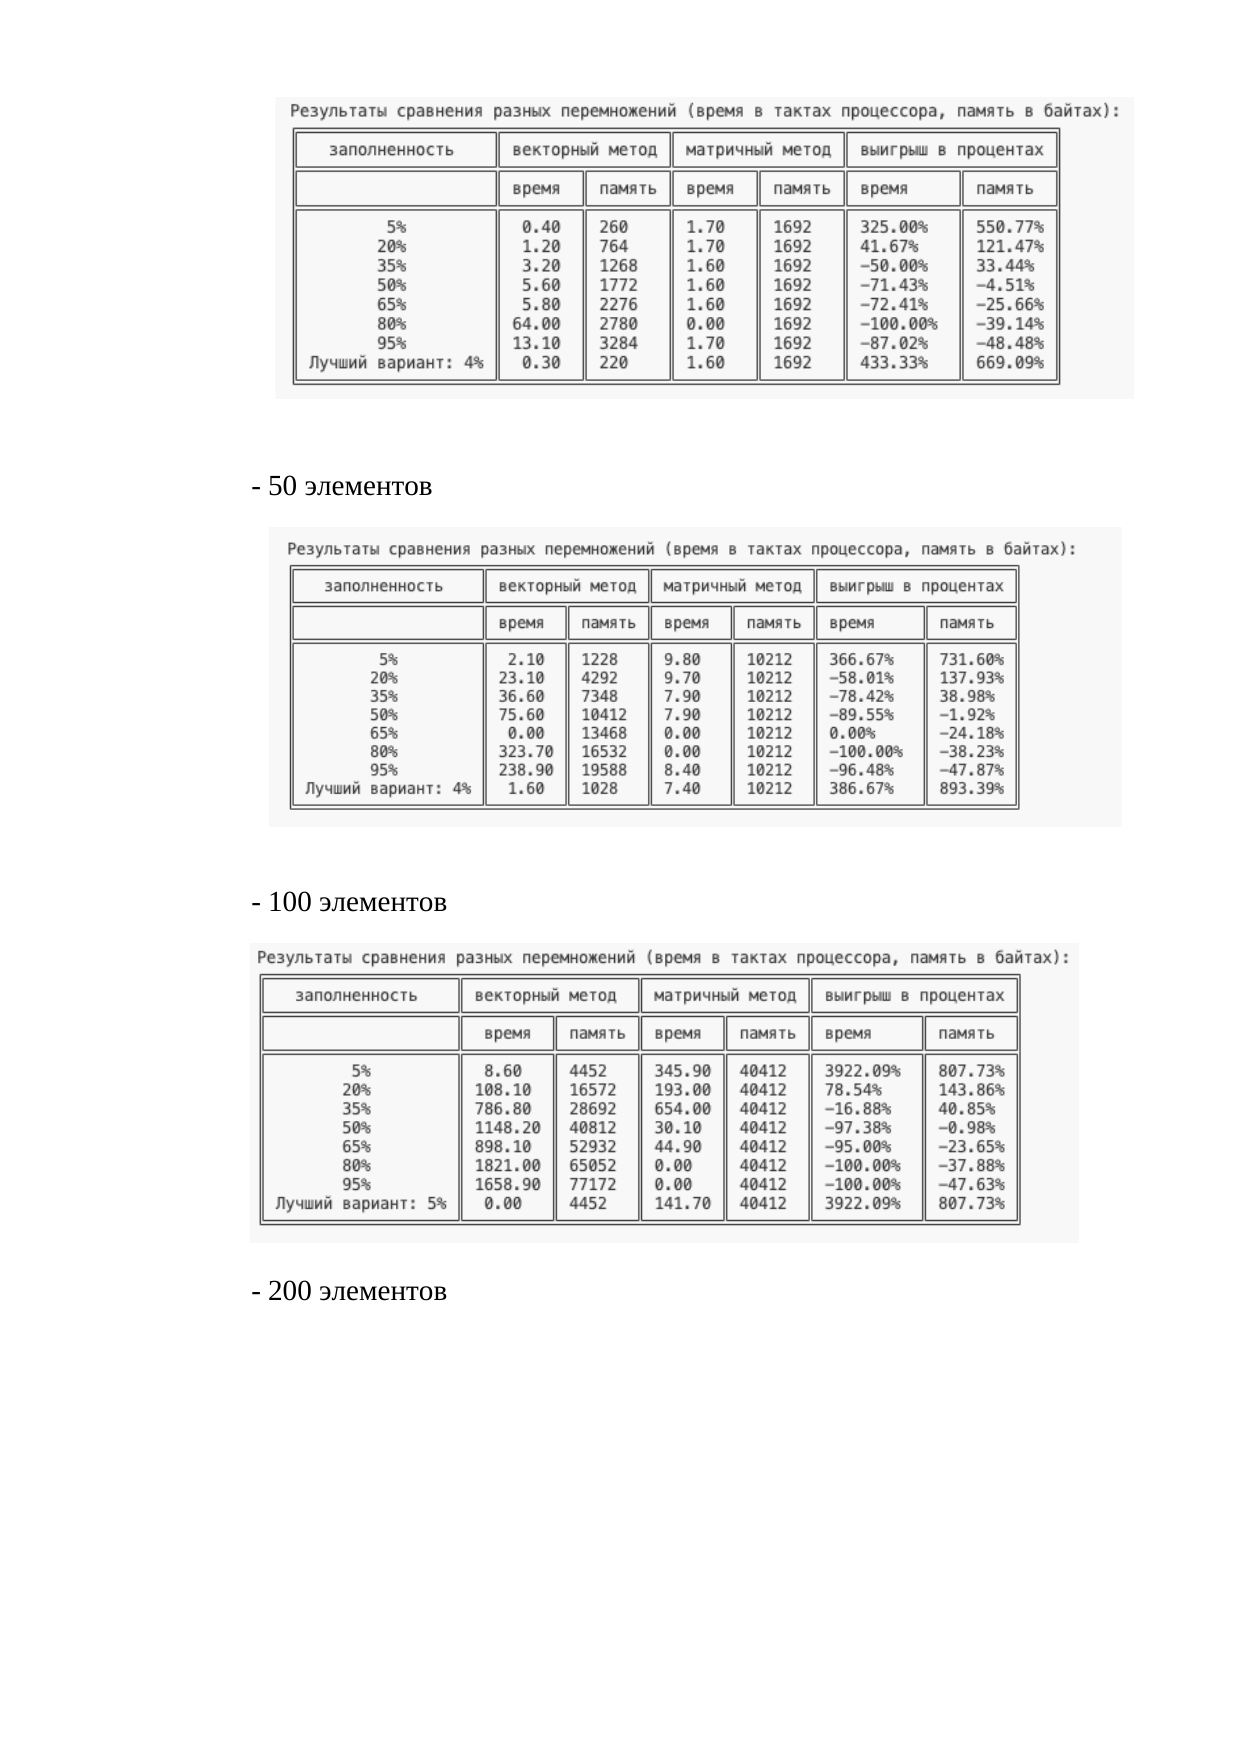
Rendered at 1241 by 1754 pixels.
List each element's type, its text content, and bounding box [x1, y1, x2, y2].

picture [269, 527, 1122, 827]
text - 100 элементов [177, 884, 1152, 917]
text - 200 элементов [177, 996, 1152, 1306]
text - 50 элементов [177, 468, 1152, 502]
picture [249, 943, 1079, 1243]
picture [275, 97, 1135, 399]
